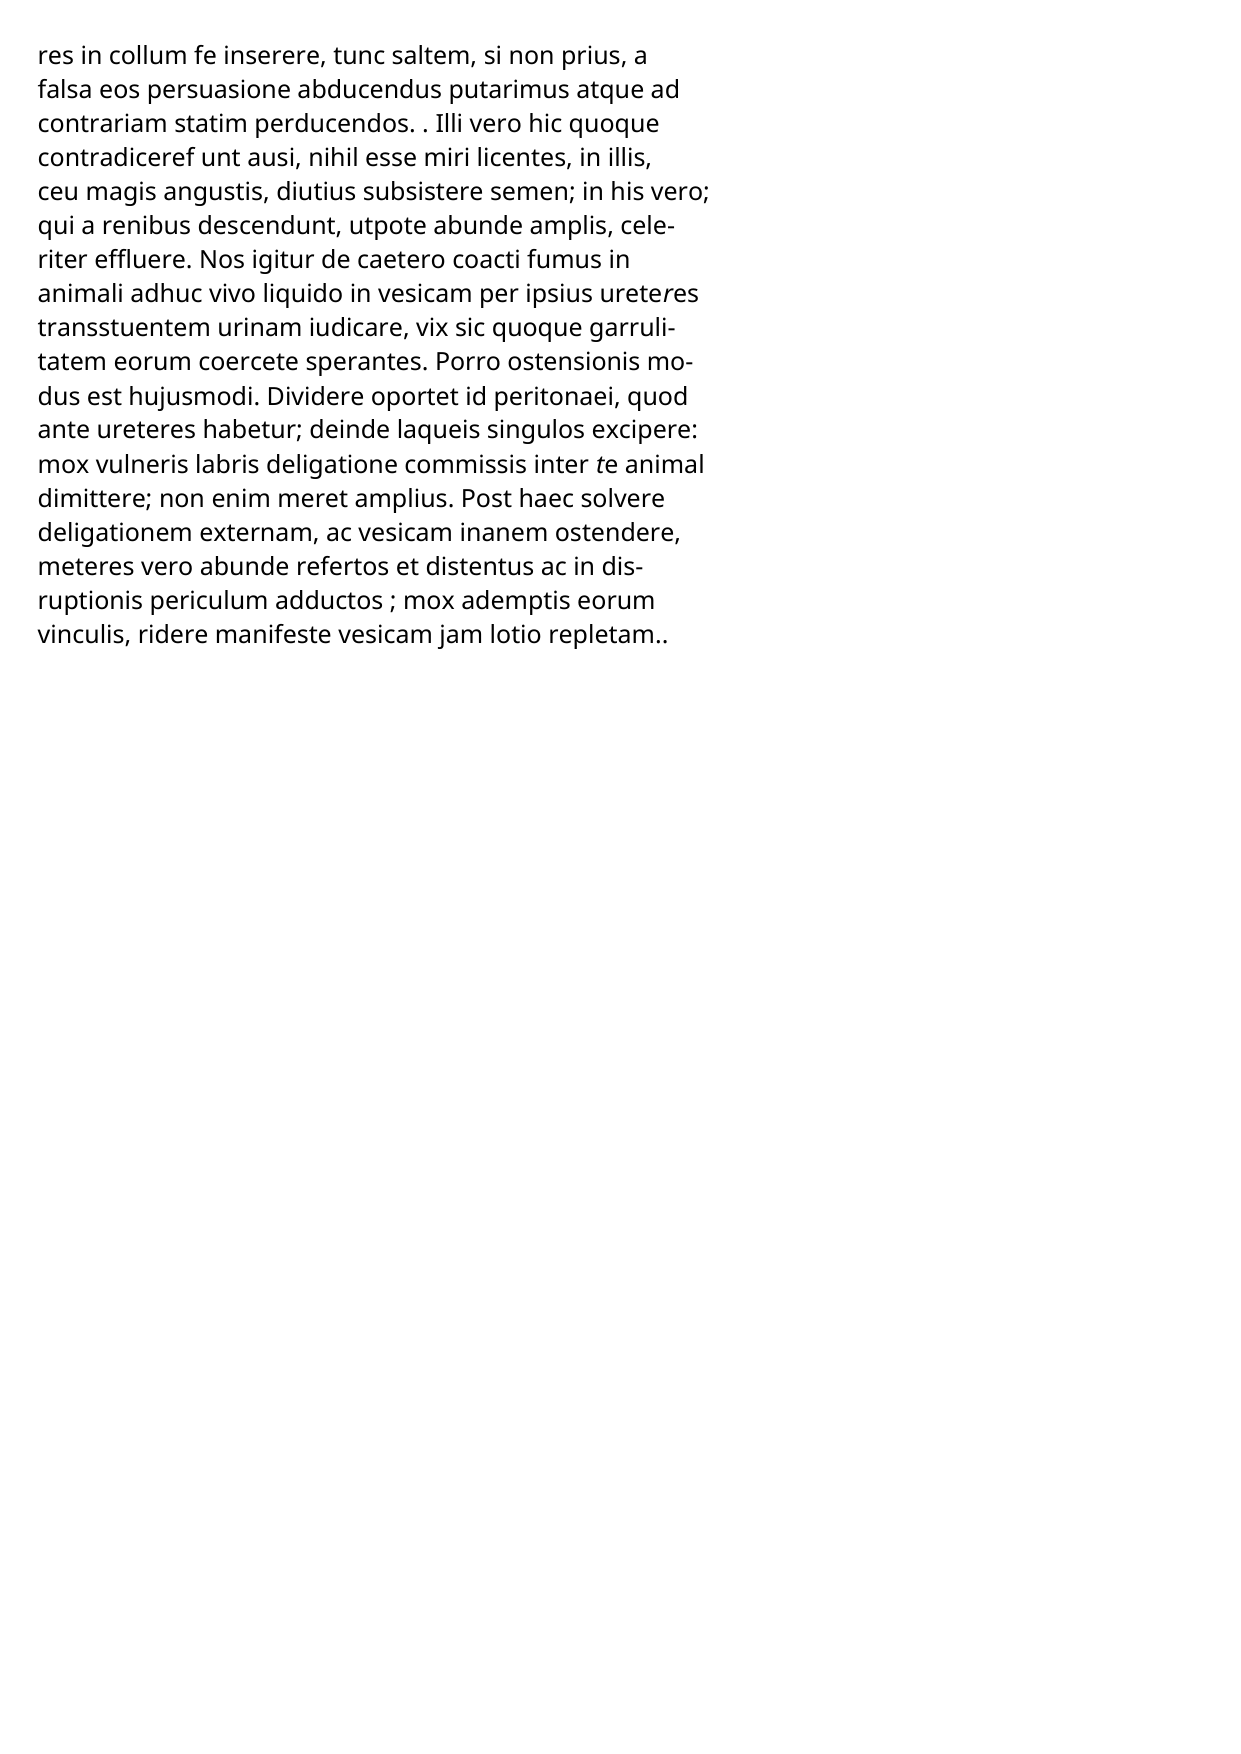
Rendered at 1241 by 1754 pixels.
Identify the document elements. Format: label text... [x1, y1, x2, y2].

text res in collum fe inserere, tunc saltem, si non prius, a falsa eos persuasione abducendus putarimus atque ad contrariam statim perducendos. . Illi vero hic quoque contradiceref unt ausi, nihil esse miri licentes, in illis, ceu magis angustis, diutius subsistere semen; in his vero; qui a renibus descendunt, utpote abunde amplis, cele- riter effluere. Nos igitur de caetero coacti fumus in animali adhuc vivo liquido in vesicam per ipsius ureteres transstuentem urinam iudicare, vix sic quoque garruli- tatem eorum coercete sperantes. Porro ostensionis mo- dus est hujusmodi. Dividere oportet id peritonaei, quod ante ureteres habetur; deinde laqueis singulos excipere: mox vulneris labris deligatione commissis inter te animal dimittere; non enim meret amplius. Post haec solvere deligationem externam, ac vesicam inanem ostendere, meteres vero abunde refertos et distentus ac in dis- ruptionis periculum adductos ; mox ademptis eorum vinculis, ridere manifeste vesicam jam lotio repletam.. [37, 37, 1203, 651]
